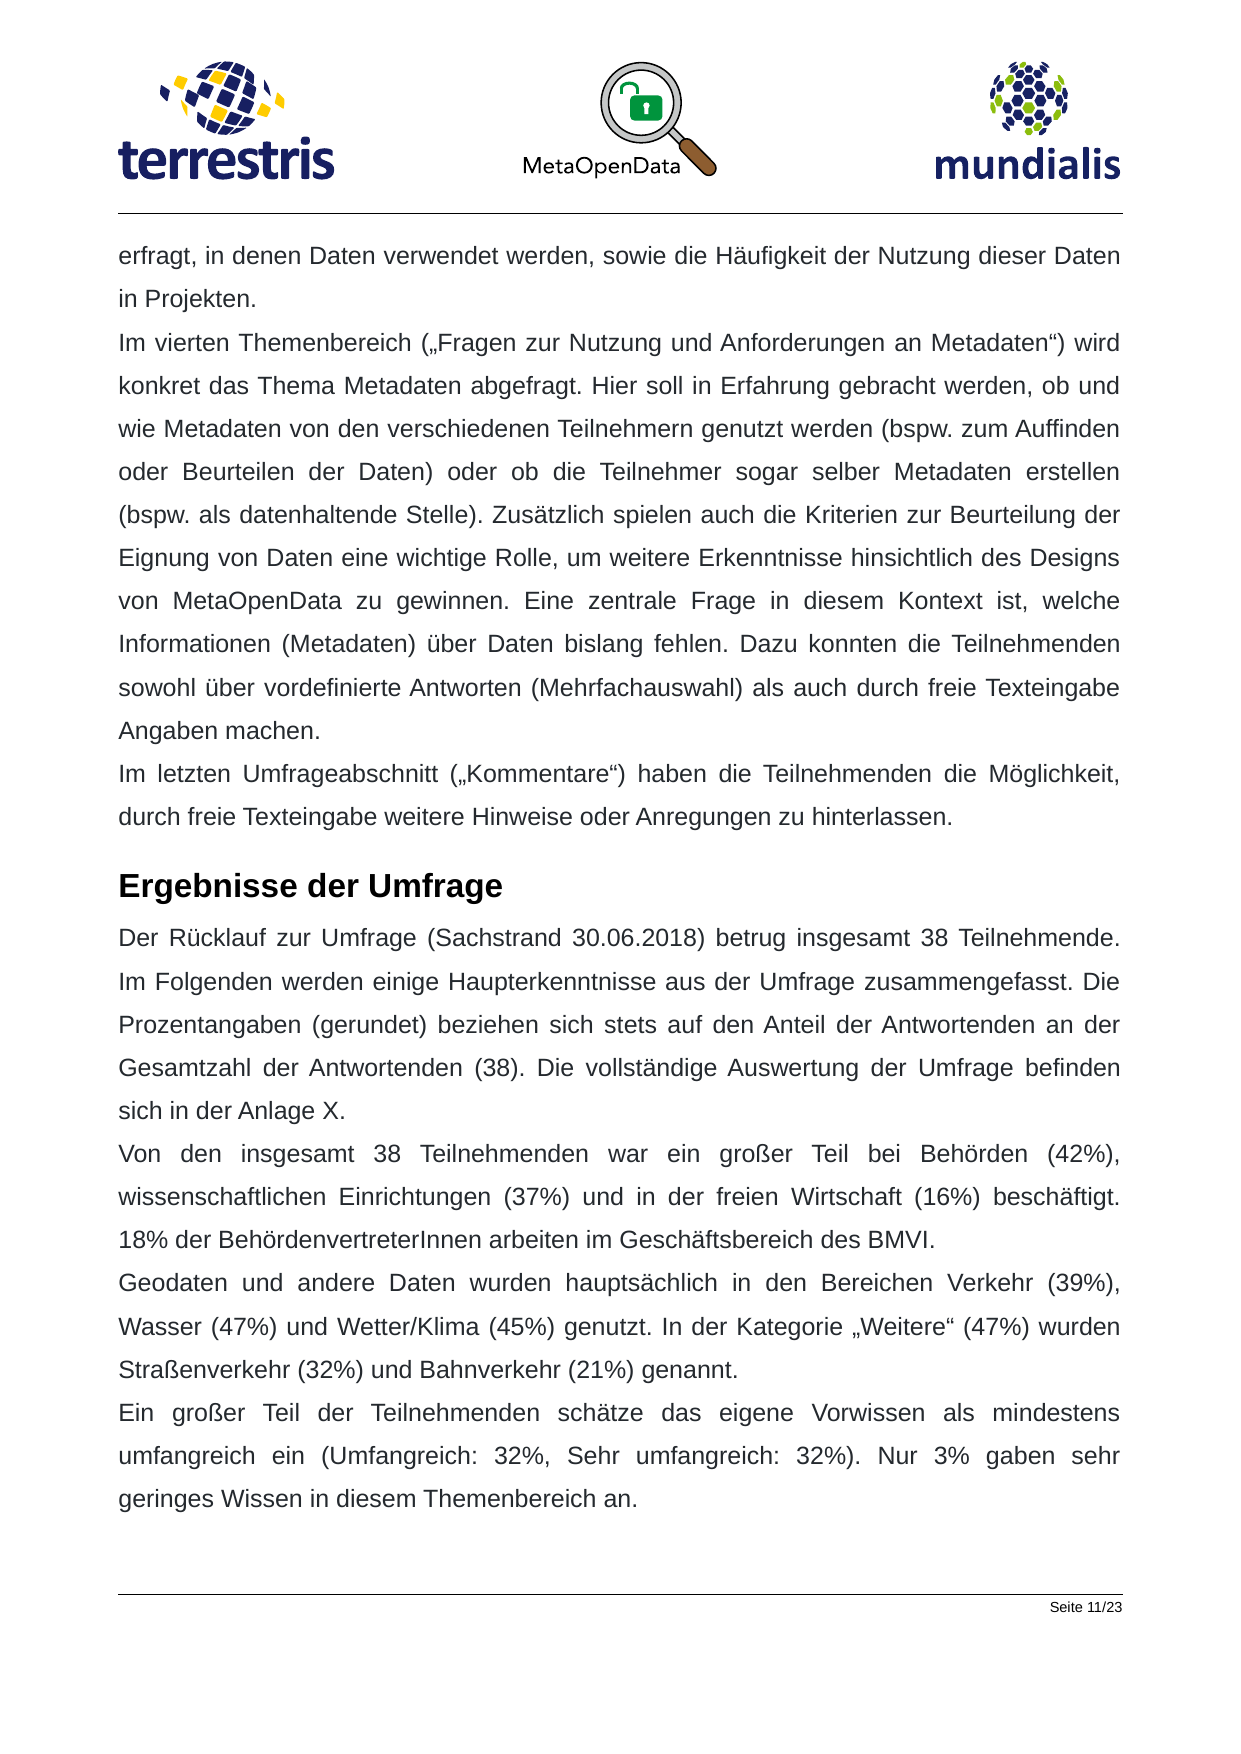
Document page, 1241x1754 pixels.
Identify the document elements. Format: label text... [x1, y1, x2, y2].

text erfragt, in denen Daten verwendet werden, sowie die Häufigkeit der Nutzung dieser Daten in Projekten. [118, 241, 1122, 313]
text Von den insgesamt 38 Teilnehmenden war ein großer Teil bei Behörden (42%), wissenschaftlichen Einrichtungen (37%) und in der freien Wirtschaft (16%) beschäftigt. 18% der BehördenvertreterInnen arbeiten im Geschäftsbereich des BMVI. [118, 1139, 1122, 1254]
text Im vierten Themenbereich („Fragen zur Nutzung und Anforderungen an Metadaten“) wird konkret das Thema Metadaten abgefragt. Hier soll in Erfahrung gebracht werden, ob und wie Metadaten von den verschiedenen Teilnehmern genutzt werden (bspw. zum Auffinden oder Beurteilen der Daten) oder ob die Teilnehmer sogar selber Metadaten erstellen (bspw. als datenhaltende Stelle). Zusätzlich spielen auch die Kriterien zur Beurteilung der Eignung von Daten eine wichtige Rolle, um weitere Erkenntnisse hinsichtlich des Designs von MetaOpenData zu gewinnen. Eine zentrale Frage in diesem Kontext ist, welche Informationen (Metadaten) über Daten bislang fehlen. Dazu konnten die Teilnehmenden sowohl über vordefinierte Antworten (Mehrfachauswahl) als auch durch freie Texteingabe Angaben machen. [118, 328, 1122, 744]
subtitle Ergebnisse der Umfrage [118, 866, 1122, 904]
text Der Rücklauf zur Umfrage (Sachstrand 30.06.2018) betrug insgesamt 38 Teilnehmende. Im Folgenden werden einige Haupterkenntnisse aus der Umfrage zusammengefasst. Die Prozentangaben (gerundet) beziehen sich stets auf den Anteil der Antwortenden an der Gesamtzahl der Antwortenden (38). Die vollständige Auswertung der Umfrage befinden sich in der Anlage X. [118, 923, 1122, 1124]
text Ein großer Teil der Teilnehmenden schätze das eigene Vorwissen als mindestens umfangreich ein (Umfangreich: 32%, Sehr umfangreich: 32%). Nur 3% gaben sehr geringes Wissen in diesem Themenbereich an. [118, 1398, 1122, 1513]
text Im letzten Umfrageabschnitt („Kommentare“) haben die Teilnehmenden die Möglichkeit, durch freie Texteingabe weitere Hinweise oder Anregungen zu hinterlassen. [118, 759, 1122, 831]
text Geodaten und andere Daten wurden hauptsächlich in den Bereichen Verkehr (39%), Wasser (47%) und Wetter/Klima (45%) genutzt. In der Kategorie „Weitere“ (47%) wurden Straßenverkehr (32%) und Bahnverkehr (21%) genannt. [118, 1268, 1122, 1383]
